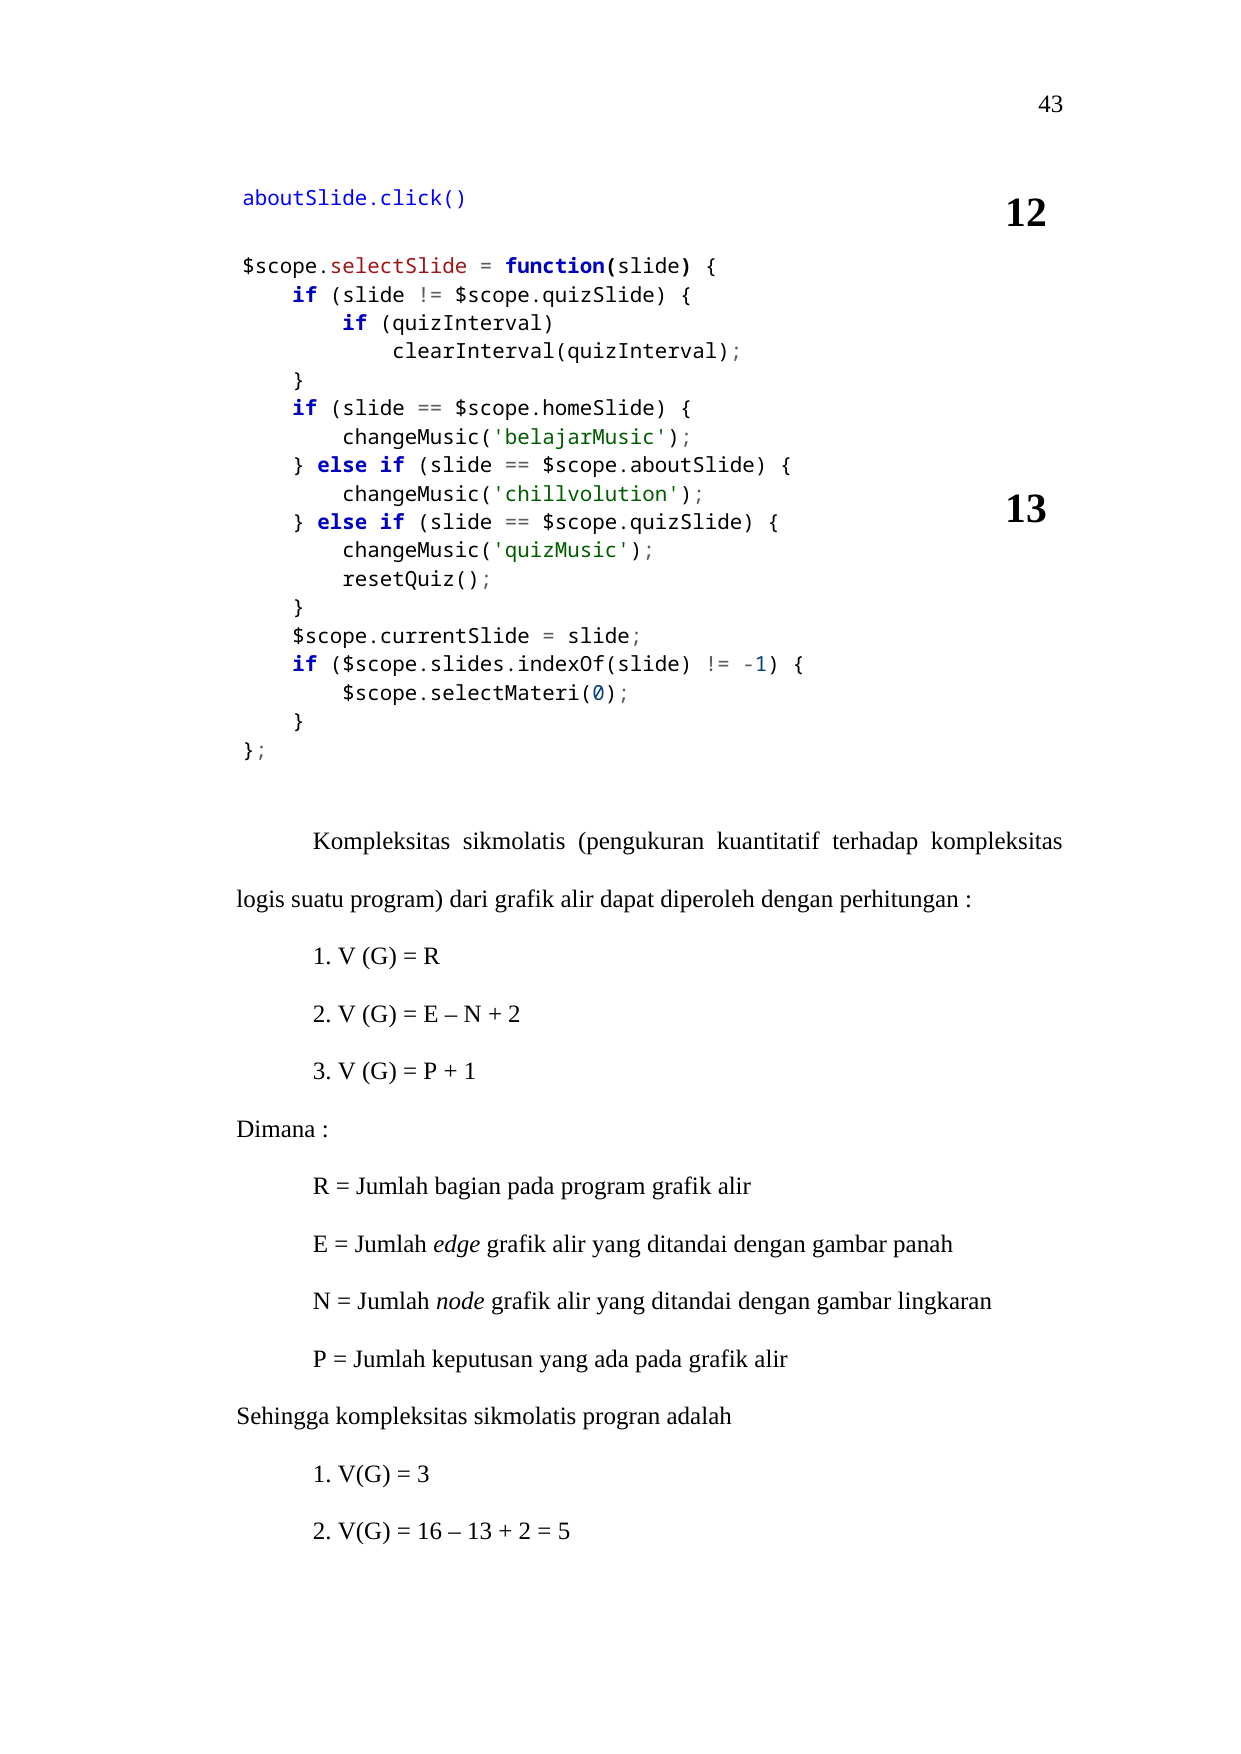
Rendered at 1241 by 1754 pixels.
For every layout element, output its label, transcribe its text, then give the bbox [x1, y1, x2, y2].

text 2. V(G) = 16 – 13 + 2 = 5 [236, 1516, 1063, 1545]
text Sehingga kompleksitas sikmolatis progran adalah [236, 1401, 1063, 1430]
text N = Jumlah node grafik alir yang ditandai dengan gambar lingkaran [236, 1286, 1063, 1315]
table_cell aboutSlide.click() [236, 177, 989, 246]
table_cell $scope.selectSlide = function(slide) { if (slide != $scope.quizSlide) { if (quizInterval) clearInterval(quizInterval); } if (slide == $scope.homeSlide) { changeMusic('belajarMusic'); } else if (slide == $scope.aboutSlide) { changeMusic('chillvolution'); } else if (slide == $scope.quizSlide) { changeMusic('quizMusic'); resetQuiz(); } $scope.currentSlide = slide; if ($scope.slides.indexOf(slide) != -1) { $scope.selectMateri(0); } }; [236, 246, 989, 769]
table_cell 12 [989, 177, 1063, 246]
text E = Jumlah edge grafik alir yang ditandai dengan gambar panah [236, 1229, 1063, 1258]
text R = Jumlah bagian pada program grafik alir [236, 1171, 1063, 1200]
text 1. V(G) = 3 [236, 1459, 1063, 1488]
text 3. V (G) = P + 1 [236, 1056, 1063, 1085]
text Dimana : [236, 1114, 1063, 1143]
text Kompleksitas sikmolatis (pengukuran kuantitatif terhadap kompleksitas logis suatu program) dari grafik alir dapat diperoleh dengan perhitungan : [236, 826, 1063, 913]
text 2. V (G) = E – N + 2 [236, 999, 1063, 1028]
table_cell 13 [989, 246, 1063, 769]
text P = Jumlah keputusan yang ada pada grafik alir [236, 1344, 1063, 1373]
text 1. V (G) = R [236, 941, 1063, 970]
